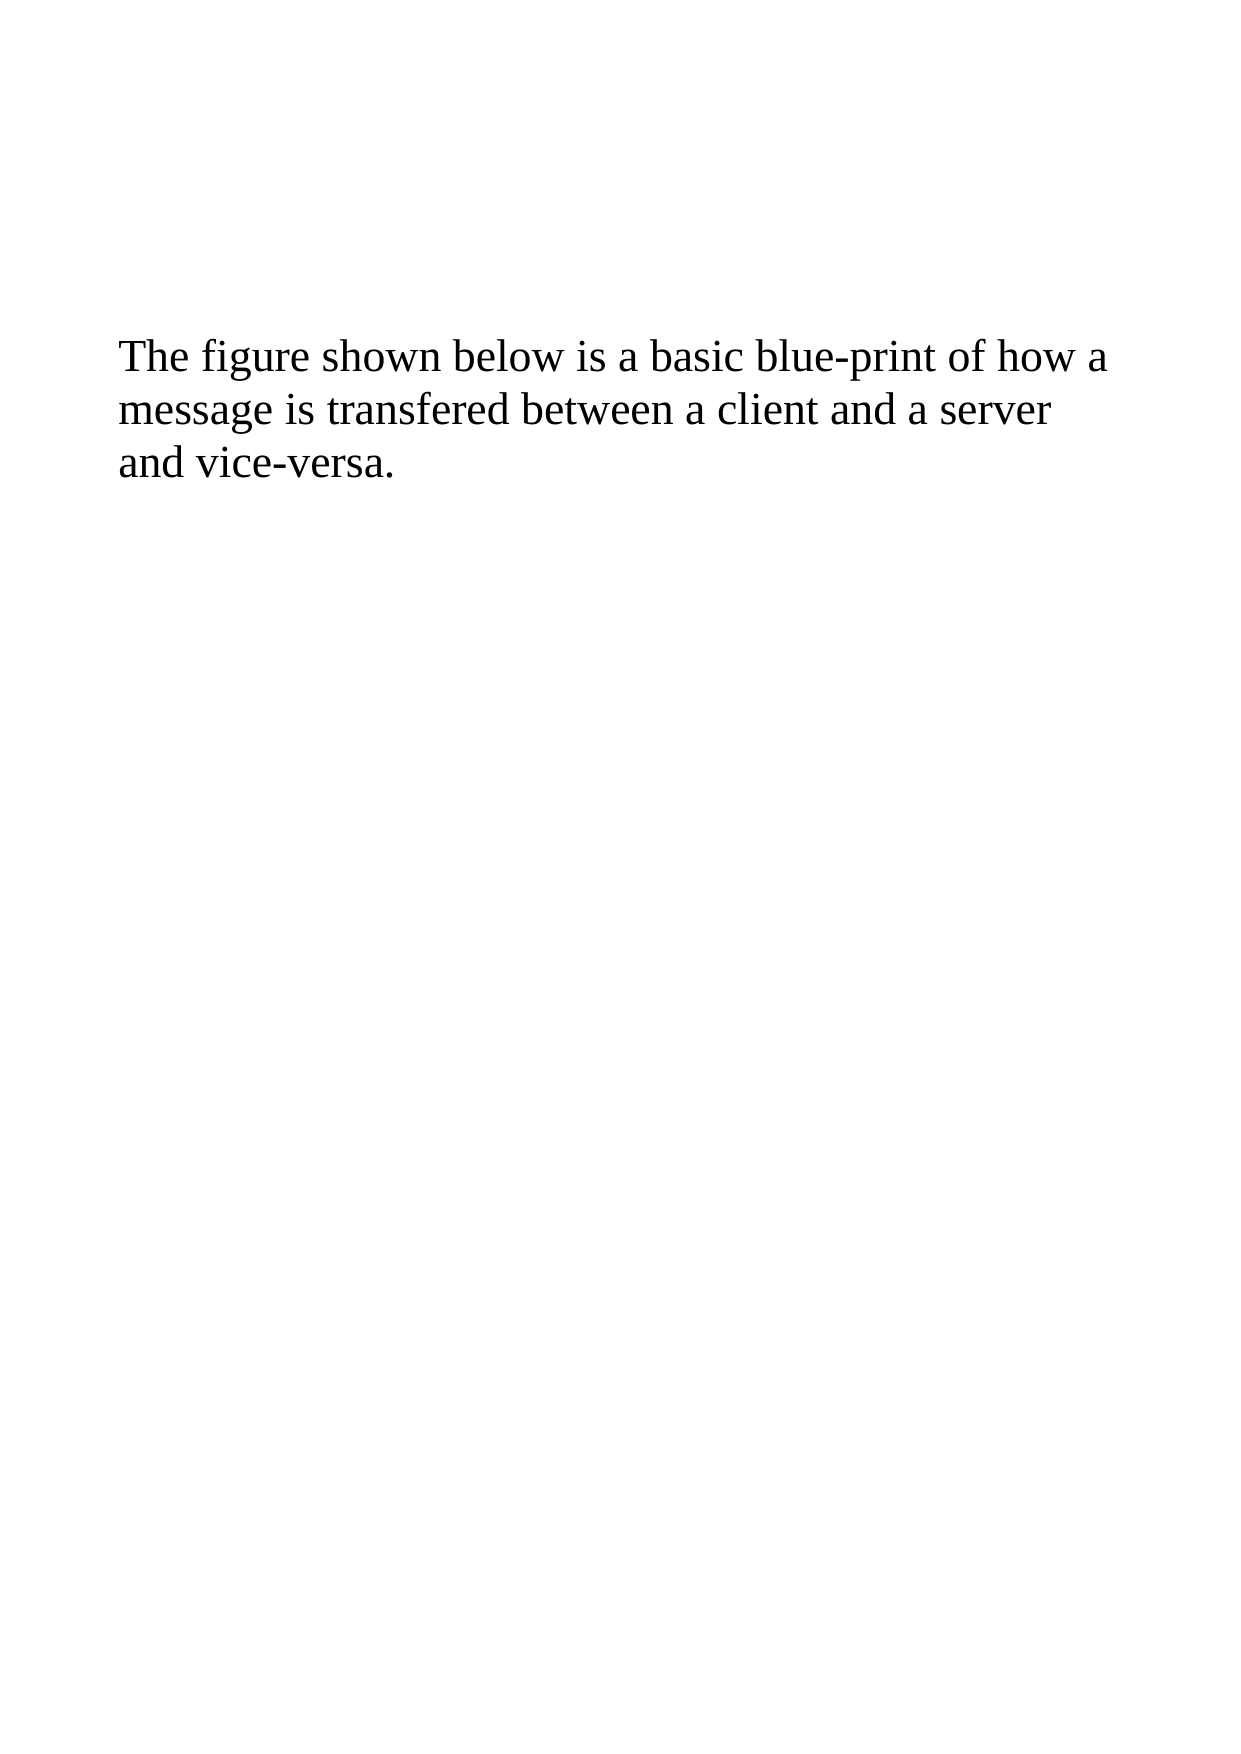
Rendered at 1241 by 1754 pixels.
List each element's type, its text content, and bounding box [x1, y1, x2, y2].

text The figure shown below is a basic blue-print of how a message is transfered between a client and a server and vice-versa. [118, 329, 1122, 487]
